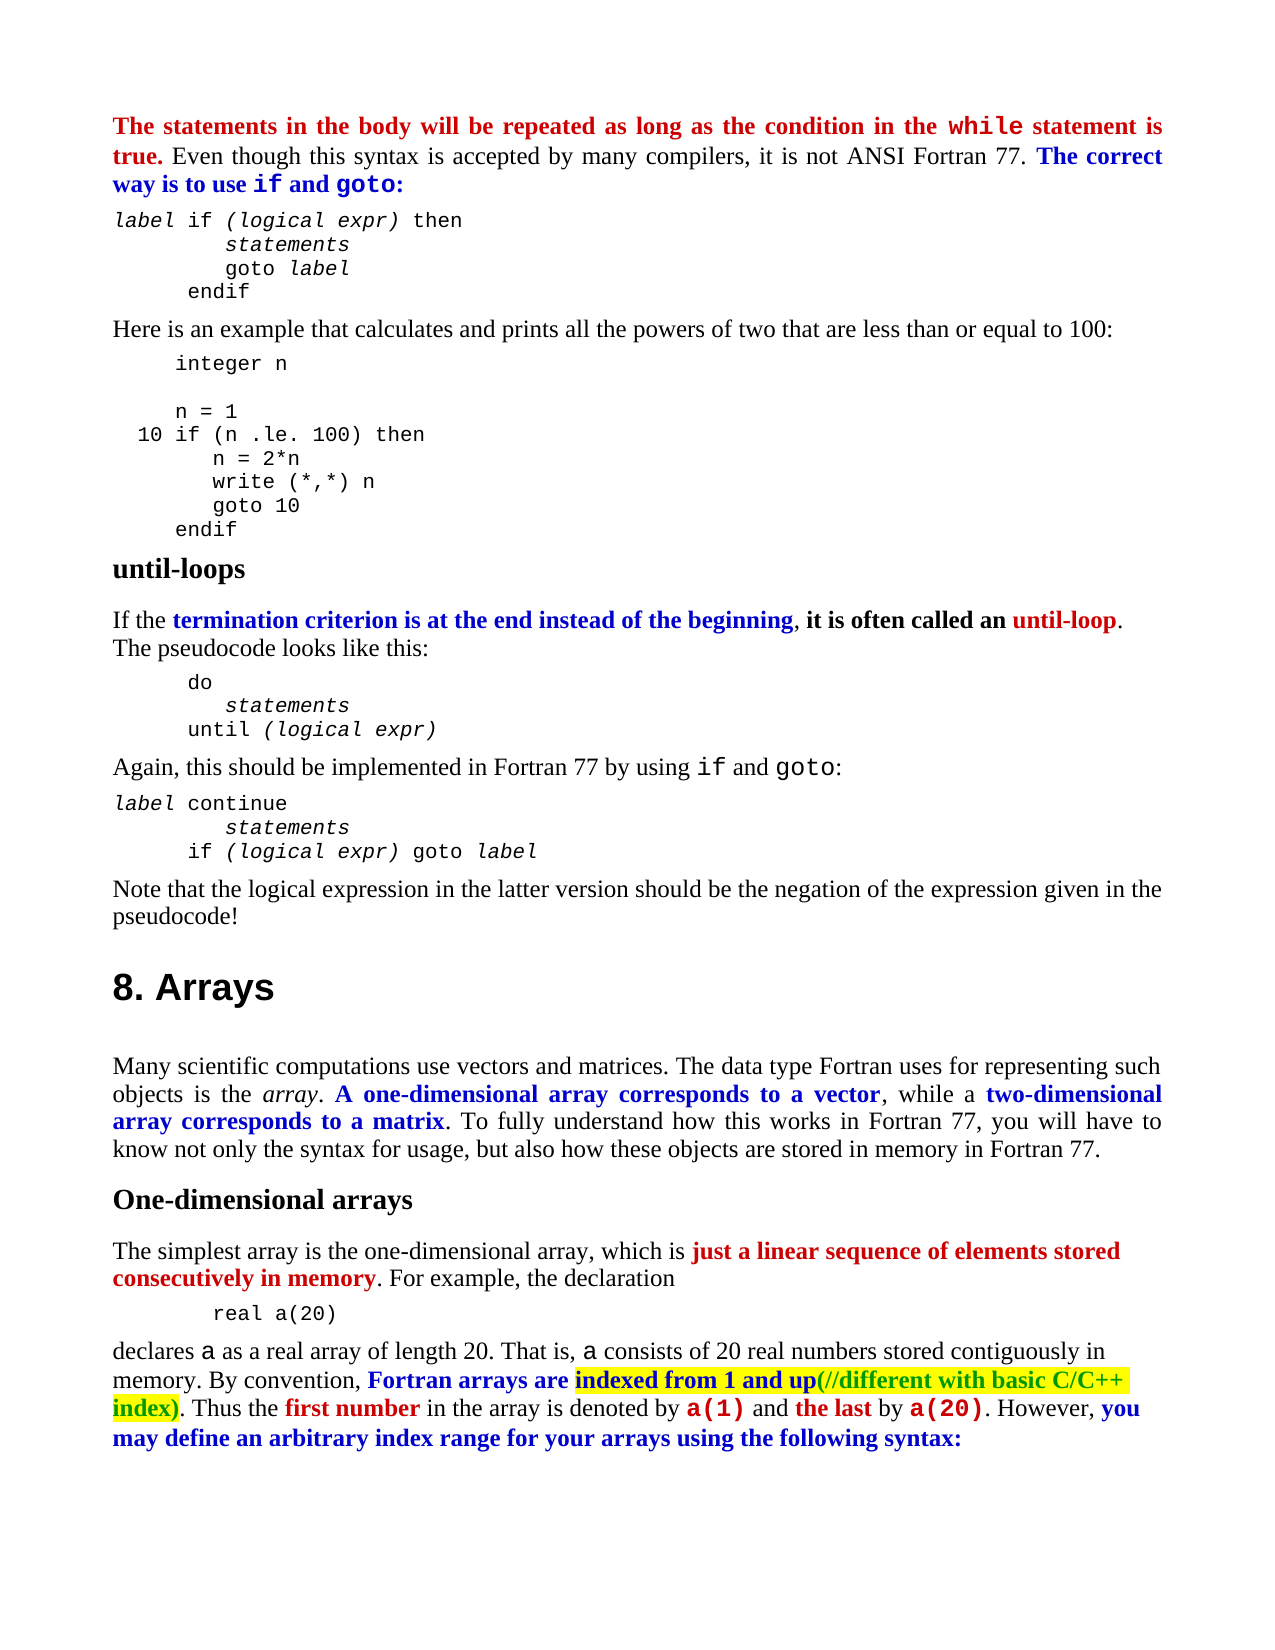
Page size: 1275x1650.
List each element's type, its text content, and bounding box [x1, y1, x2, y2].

text endif [112, 281, 1162, 305]
text write (*,*) n [112, 472, 1162, 495]
text real a(20) [112, 1303, 1162, 1326]
text if (logical expr) goto label [112, 841, 1162, 864]
text endif [112, 519, 1162, 542]
text declares a as a real array of length 20. That is, a consists of 20 real numbers stored contiguously in memory. By convention, Fortran arrays are indexed from 1 and up(//different with basic C/C++ index). Thus the first number in the array is denoted by a(1) and the last by a(20). However, you may define an arbitrary index range for your arrays using the following syntax: [112, 1337, 1162, 1452]
text 10 if (n .le. 100) then [112, 424, 1162, 448]
text One-dimensional arrays [112, 1184, 1162, 1216]
text Many scientific computations use vectors and matrices. The data type Fortran uses for representing such objects is the array. A one-dimensional array corresponds to a vector, while a two-dimensional array corresponds to a matrix. To fully understand how this works in Fortran 77, you will have to know not only the syntax for usage, but also how these objects are stored in memory in Fortran 77. [112, 1052, 1162, 1163]
text label if (logical expr) then [112, 210, 1162, 234]
text label continue [112, 793, 1162, 817]
text do [112, 672, 1162, 696]
text Again, this should be implemented in Fortran 77 by using if and goto: [112, 753, 1162, 783]
text goto label [112, 257, 1162, 281]
text Note that the logical expression in the latter version should be the negation of the expression given in the pseudocode! [112, 875, 1162, 930]
subtitle 8. Arrays [112, 966, 1162, 1008]
text until-loops [112, 553, 1162, 585]
text integer n [112, 353, 1162, 377]
text The simplest array is the one-dimensional array, which is just a linear sequence of elements stored consecutively in memory. For example, the declaration [112, 1237, 1162, 1292]
text statements [112, 696, 1162, 719]
text Here is an example that calculates and prints all the powers of two that are less than or equal to 100: [112, 315, 1162, 343]
text The statements in the body will be repeated as long as the condition in the while statement is true. Even though this syntax is accepted by many compilers, it is not ANSI Fortran 77. The correct way is to use if and goto: [112, 112, 1162, 200]
text statements [112, 234, 1162, 257]
text If the termination criterion is at the end instead of the beginning, it is often called an until-loop. The pseudocode looks like this: [112, 606, 1162, 661]
text statements [112, 817, 1162, 841]
text n = 2*n [112, 448, 1162, 472]
text until (logical expr) [112, 719, 1162, 743]
text goto 10 [112, 495, 1162, 519]
text n = 1 [112, 401, 1162, 424]
